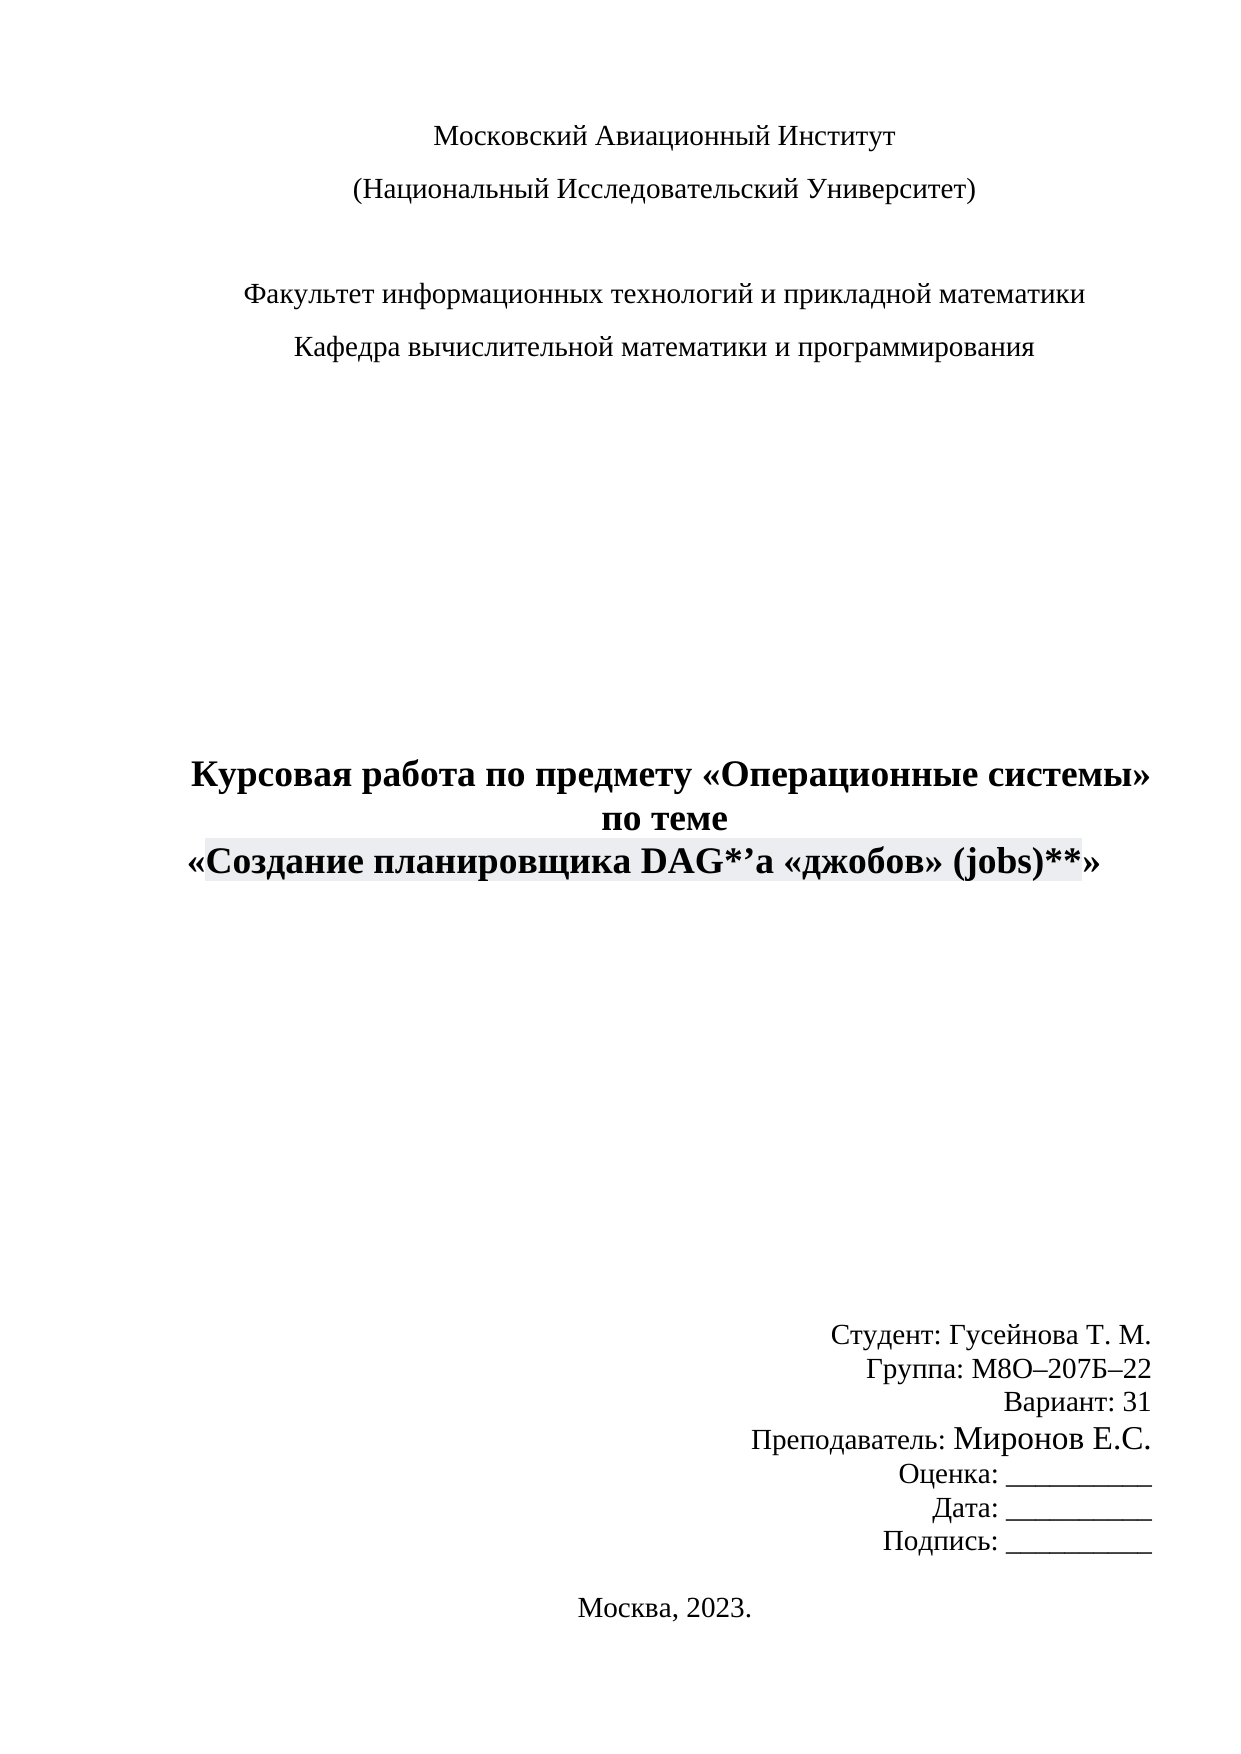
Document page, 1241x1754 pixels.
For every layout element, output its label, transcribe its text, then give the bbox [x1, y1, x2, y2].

text Преподаватель: Миронов Е.С. [177, 1418, 1152, 1456]
text Факультет информационных технологий и прикладной математики [177, 277, 1152, 310]
text Студент: Гусейнова Т. М. [177, 1317, 1152, 1351]
text Подпись: __________ [177, 1523, 1152, 1557]
text Московский Авиационный Институт [177, 118, 1152, 152]
text «Создание планировщика DAG*’a «джобов» (jobs)**» [177, 838, 1152, 881]
text Оценка: __________ [177, 1456, 1152, 1490]
text Группа: М8О–207Б–22 [767, 1351, 1152, 1384]
text (Национальный Исследовательский Университет) [177, 171, 1152, 204]
text Москва, 2023. [177, 1590, 1152, 1624]
text Дата: __________ [177, 1490, 1152, 1523]
text по теме [177, 795, 1152, 838]
text Курсовая работа по предмету «Операционные системы» [177, 752, 1152, 795]
text Вариант: 31 [767, 1384, 1152, 1418]
text Кафедра вычислительной математики и программирования [177, 329, 1152, 363]
